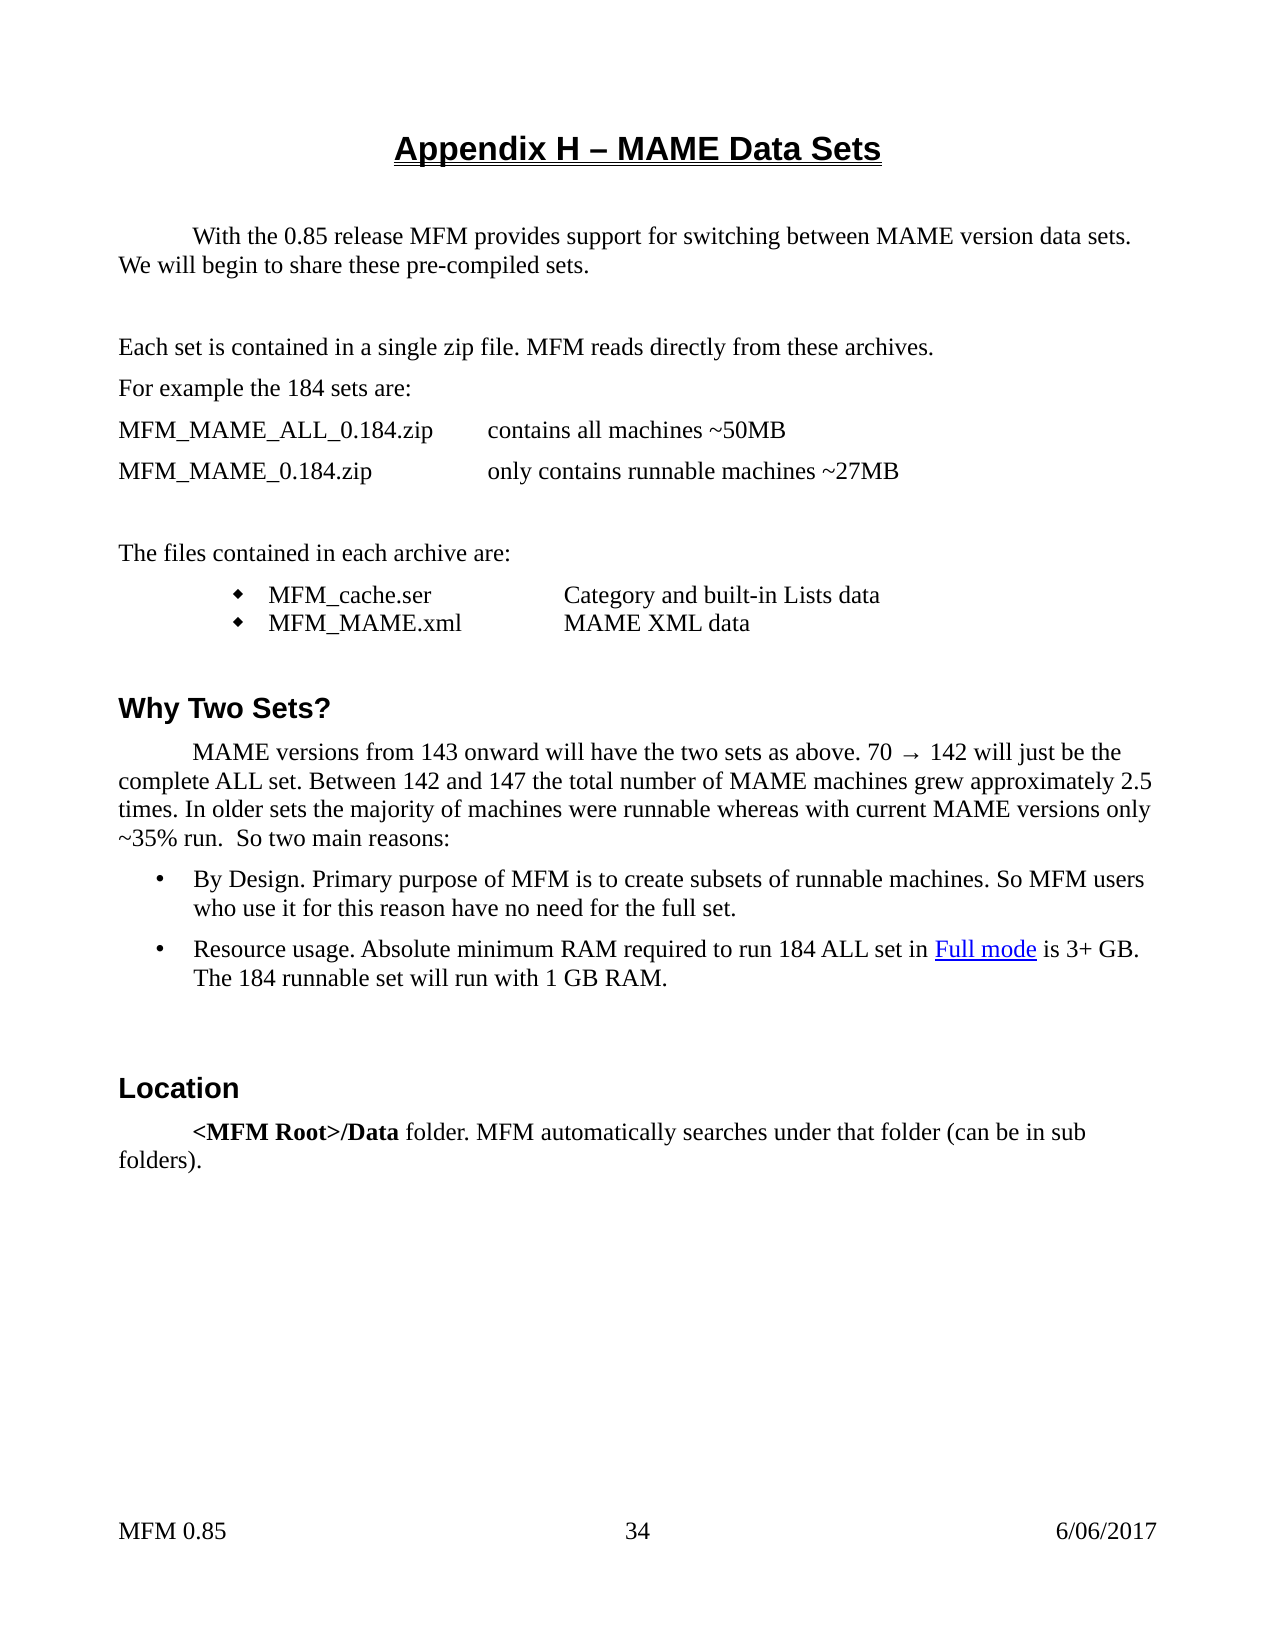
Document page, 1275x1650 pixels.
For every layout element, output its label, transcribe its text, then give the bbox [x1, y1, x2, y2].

list MFM_MAME.xml MAME XML data [231, 608, 1157, 637]
list By Design. Primary purpose of MFM is to create subsets of runnable machines. So MFM users who use it for this reason have no need for the full set. [156, 864, 1157, 922]
text The files contained in each archive are: [118, 538, 1157, 567]
text MFM_MAME_ALL_0.184.zip contains all machines ~50MB [118, 415, 1157, 443]
subtitle Why Two Sets? [118, 691, 1157, 724]
text Each set is contained in a single zip file. MFM reads directly from these archives. [118, 332, 1157, 361]
text MAME versions from 143 onward will have the two sets as above. 70 → 142 will just be the complete ALL set. Between 142 and 147 the total number of MAME machines grew approximately 2.5 times. In older sets the majority of machines were runnable whereas with current MAME versions only ~35% run. So two main reasons: [118, 737, 1157, 852]
list MFM_cache.ser Category and built-in Lists data [231, 580, 1157, 608]
text For example the 184 sets are: [118, 373, 1157, 402]
list Resource usage. Absolute minimum RAM required to run 184 ALL set in Full mode is 3+ GB. The 184 runnable set will run with 1 GB RAM. [156, 934, 1157, 992]
subtitle Location [118, 1071, 1157, 1104]
text With the 0.85 release MFM provides support for switching between MAME version data sets. We will begin to share these pre-compiled sets. [118, 221, 1157, 278]
text <MFM Root>/Data folder. MFM automatically searches under that folder (can be in sub folders). [118, 1117, 1157, 1174]
subtitle Appendix H – MAME Data Sets [118, 128, 1157, 167]
text MFM_MAME_0.184.zip only contains runnable machines ~27MB [118, 456, 1157, 485]
